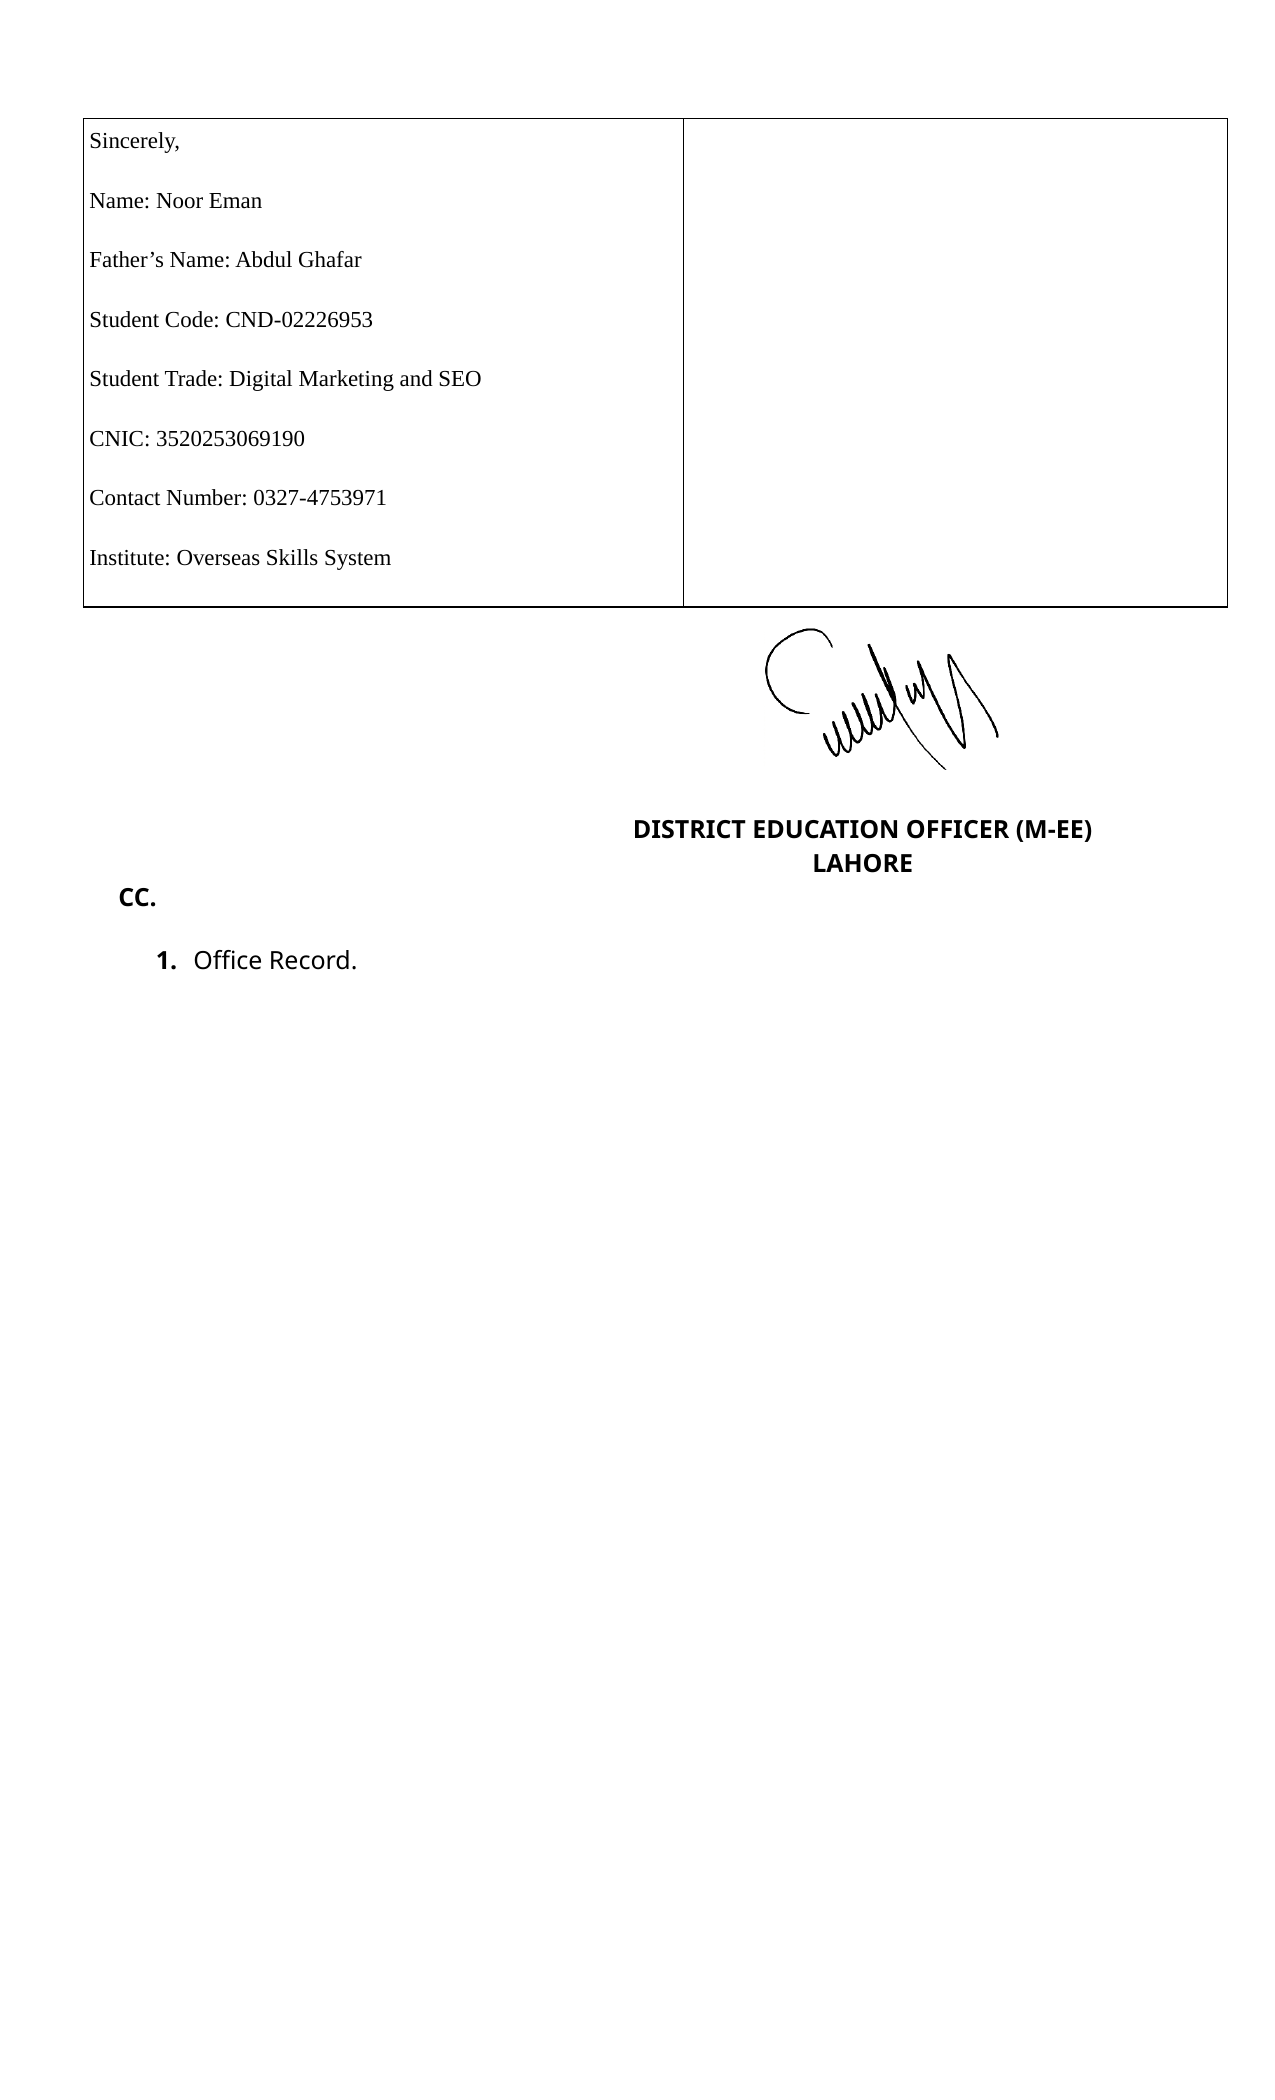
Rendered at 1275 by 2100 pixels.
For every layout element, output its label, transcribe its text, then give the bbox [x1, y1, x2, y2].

table_cell [684, 119, 1227, 606]
picture [778, 626, 1019, 773]
text DISTRICT EDUCATION OFFICER (M-EE) [568, 812, 1157, 846]
list Office Record. [156, 943, 1157, 977]
table_cell Sincerely, Name: Noor Eman Father’s Name: Abdul Ghafar Student Code: CND-02226953 Student Trade: Digital Marketing and SEO CNIC: 3520253069190 Contact Number: 0327-4753971 Institute: Overseas Skills System [84, 119, 683, 606]
text LAHORE [568, 846, 1157, 880]
text CC. [118, 880, 1157, 914]
